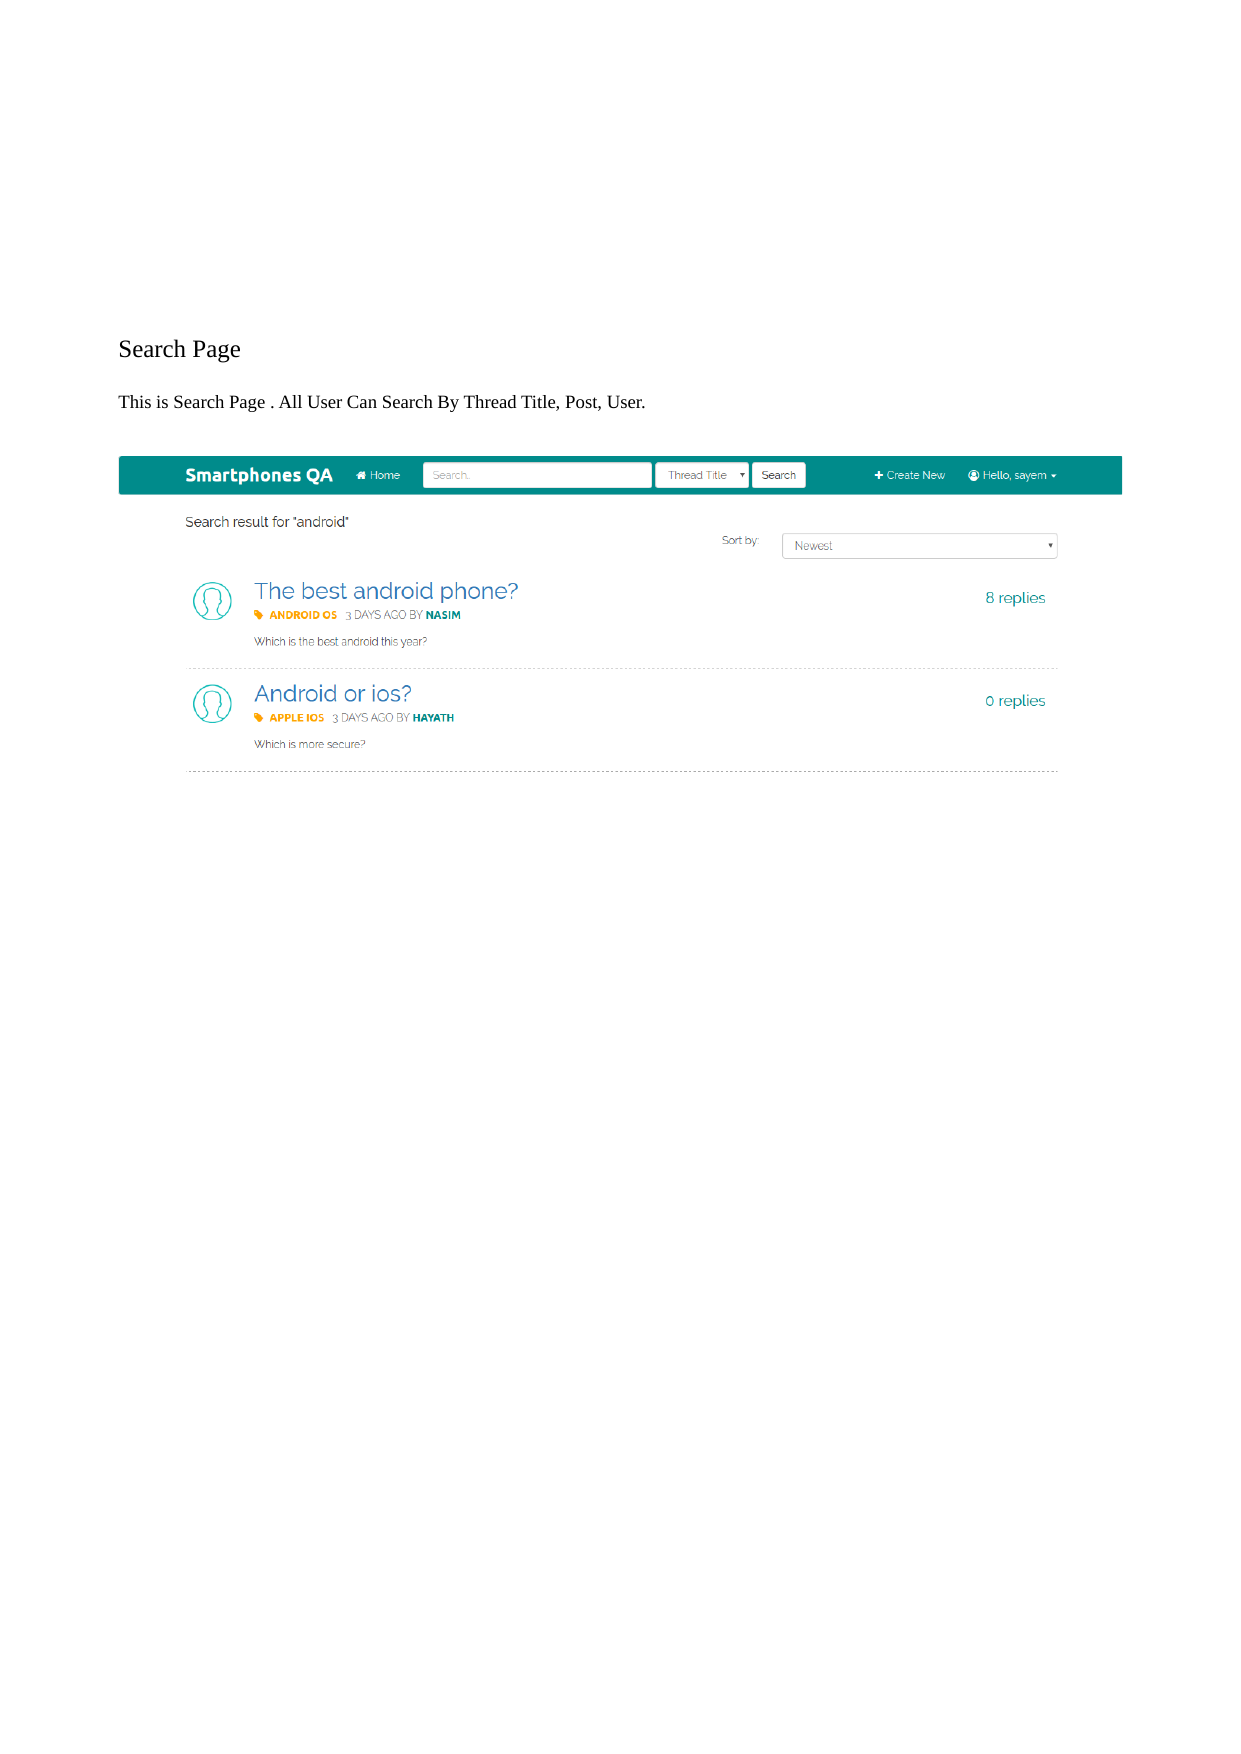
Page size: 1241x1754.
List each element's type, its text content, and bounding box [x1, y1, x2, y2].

picture [118, 456, 1123, 974]
text This is Search Page . All User Can Search By Thread Title, Post, User. [118, 391, 1122, 413]
text Search Page [118, 334, 1122, 362]
